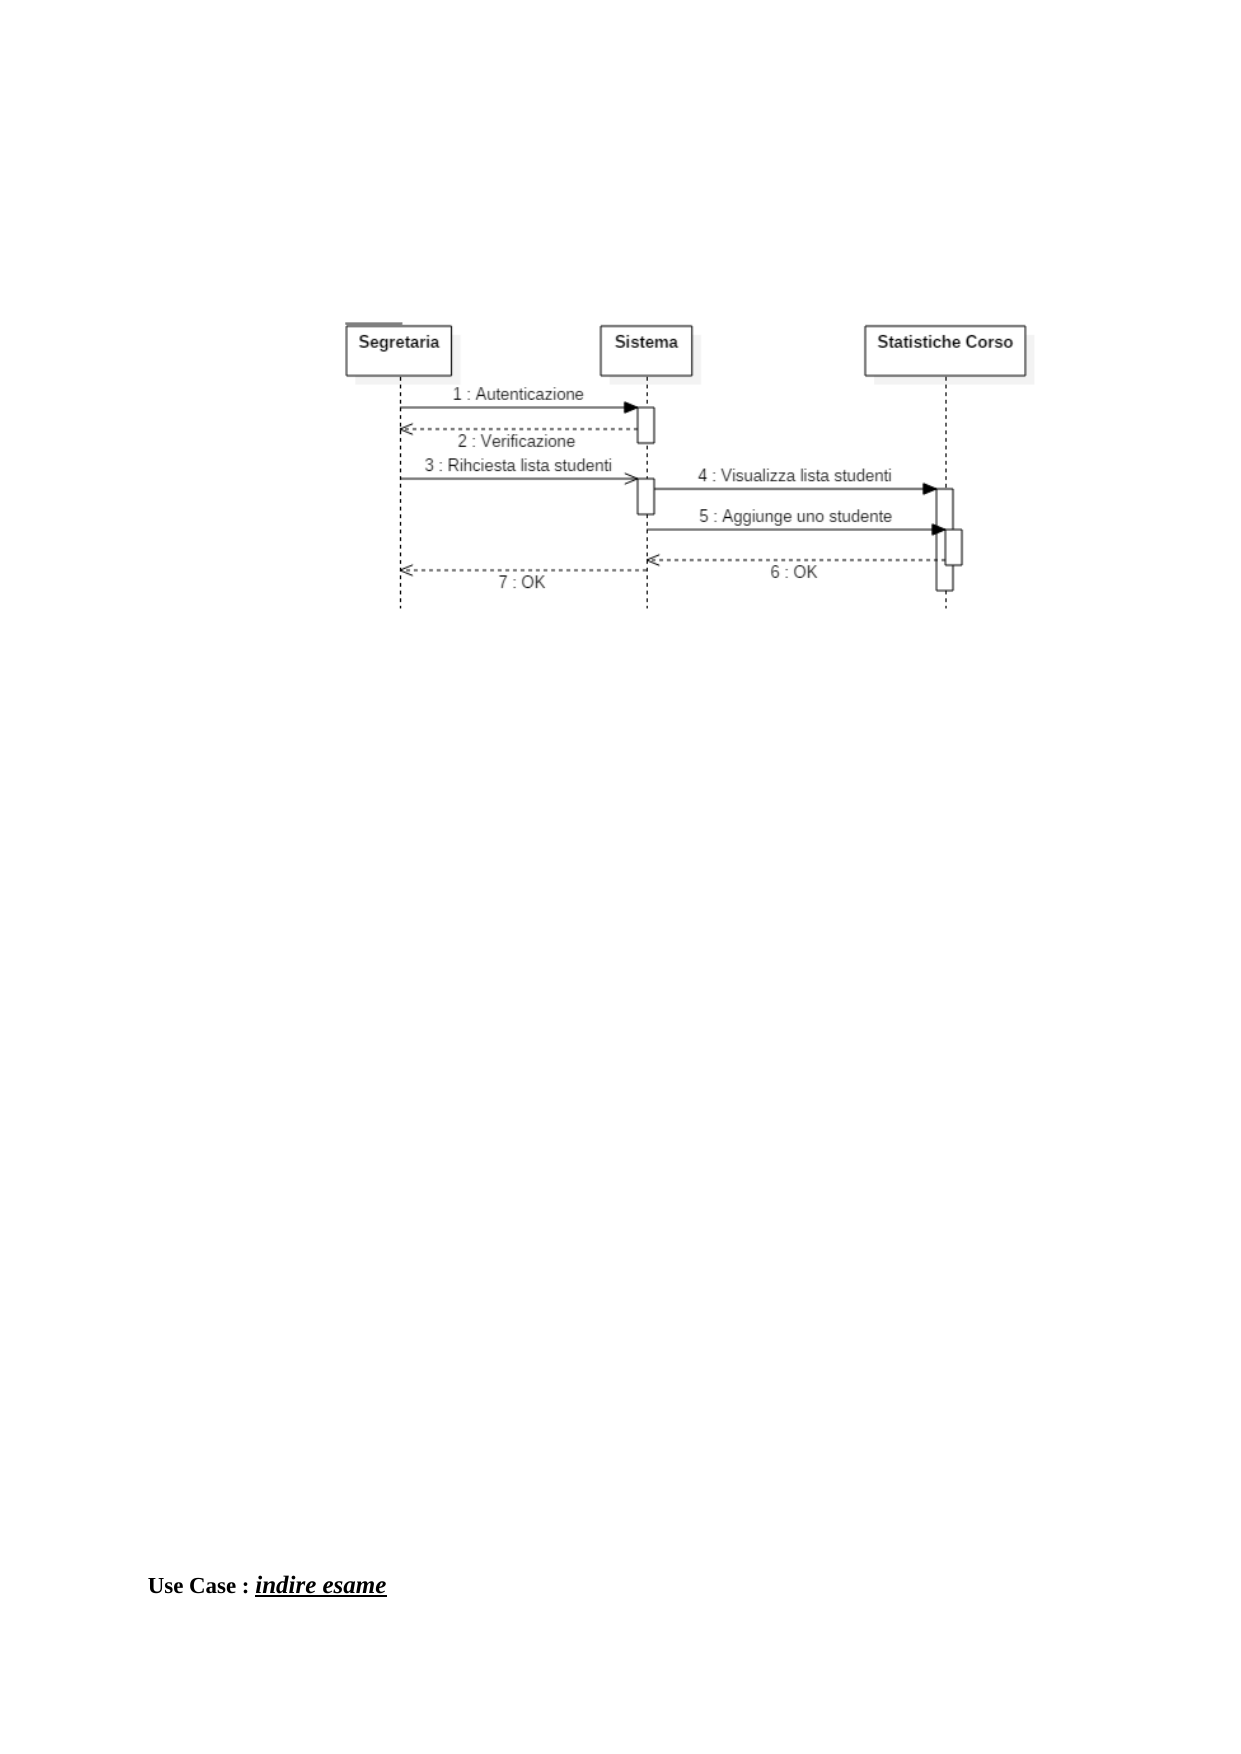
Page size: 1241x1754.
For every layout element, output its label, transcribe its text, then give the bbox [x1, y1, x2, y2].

text Use Case : indire esame [148, 1570, 1093, 1599]
